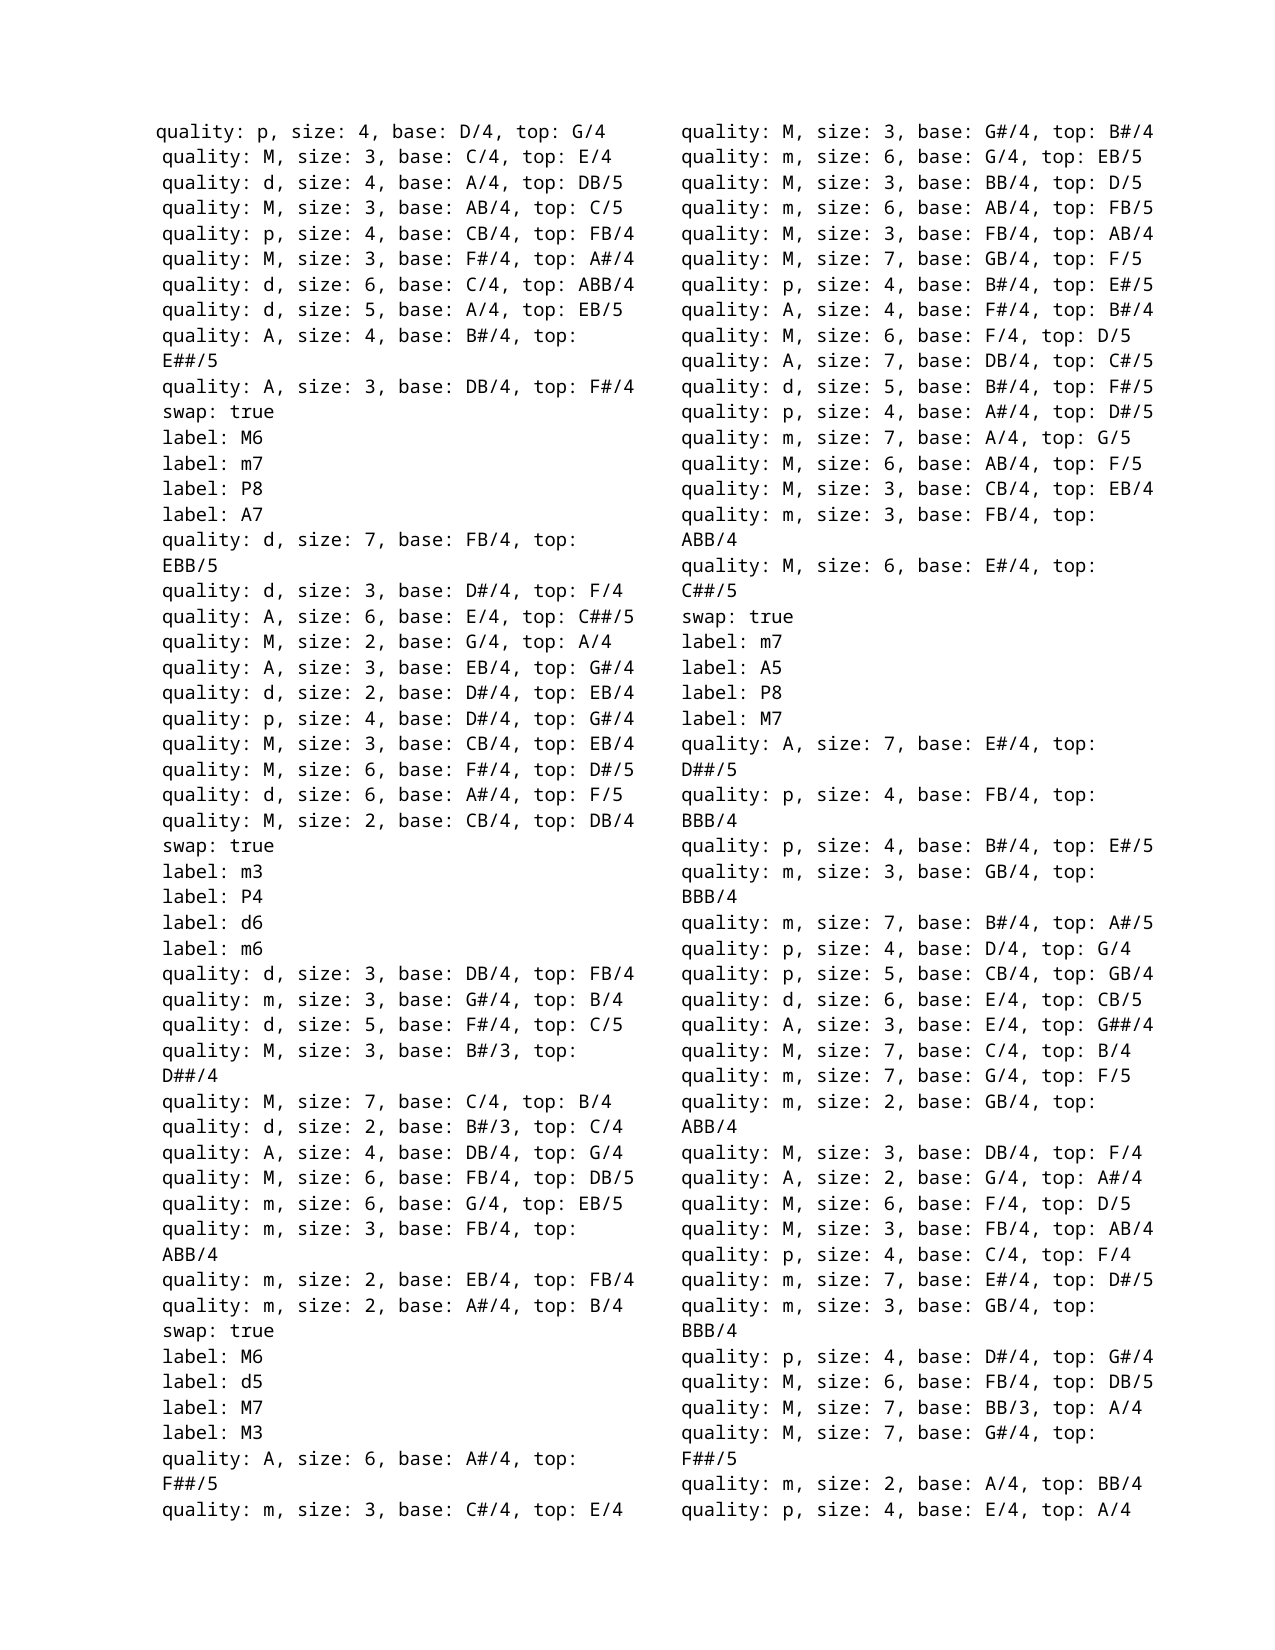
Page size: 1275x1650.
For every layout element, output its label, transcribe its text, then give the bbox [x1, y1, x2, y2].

text quality: d, size: 6, base: C/4, top: ABB/4 [162, 271, 637, 297]
text quality: m, size: 7, base: B#/4, top: A#/5 [681, 909, 1157, 935]
text swap: true [162, 1318, 637, 1343]
text quality: m, size: 6, base: G/4, top: EB/5 [681, 144, 1157, 169]
text swap: true [162, 399, 637, 424]
text quality: A, size: 6, base: A#/4, top: F##/5 [162, 1445, 637, 1496]
text quality: m, size: 3, base: FB/4, top: ABB/4 [681, 501, 1157, 552]
text label: P4 [162, 884, 637, 909]
text label: A7 [162, 501, 637, 526]
text quality: d, size: 5, base: B#/4, top: F#/5 [681, 373, 1157, 399]
text quality: M, size: 2, base: CB/4, top: DB/4 [162, 807, 637, 833]
text quality: m, size: 2, base: EB/4, top: FB/4 [162, 1267, 637, 1292]
text quality: p, size: 4, base: D/4, top: G/4 [681, 935, 1157, 960]
text quality: m, size: 7, base: E#/4, top: D#/5 [681, 1267, 1157, 1292]
text quality: m, size: 3, base: FB/4, top: ABB/4 [162, 1216, 637, 1267]
text quality: p, size: 4, base: FB/4, top: BBB/4 [681, 782, 1157, 833]
text label: P8 [162, 475, 637, 501]
text quality: M, size: 3, base: G#/4, top: B#/4 [681, 118, 1157, 144]
text quality: A, size: 3, base: EB/4, top: G#/4 [162, 654, 637, 679]
text quality: A, size: 7, base: E#/4, top: D##/5 [681, 731, 1157, 782]
text quality: p, size: 4, base: D#/4, top: G#/4 [162, 705, 637, 731]
text quality: m, size: 6, base: G/4, top: EB/5 [162, 1190, 637, 1216]
text quality: d, size: 2, base: B#/3, top: C/4 [162, 1113, 637, 1139]
text quality: m, size: 3, base: GB/4, top: BBB/4 [681, 1292, 1157, 1343]
text quality: M, size: 7, base: C/4, top: B/4 [162, 1088, 637, 1113]
text quality: M, size: 3, base: AB/4, top: C/5 [162, 195, 637, 220]
text quality: M, size: 3, base: CB/4, top: EB/4 [681, 475, 1157, 501]
text quality: d, size: 3, base: DB/4, top: FB/4 [162, 960, 637, 986]
text quality: m, size: 2, base: A#/4, top: B/4 [162, 1292, 637, 1318]
text quality: M, size: 6, base: FB/4, top: DB/5 [681, 1369, 1157, 1394]
text quality: m, size: 7, base: G/4, top: F/5 [681, 1062, 1157, 1088]
text quality: m, size: 3, base: G#/4, top: B/4 [162, 986, 637, 1011]
text quality: p, size: 4, base: CB/4, top: FB/4 [162, 220, 637, 246]
text quality: M, size: 7, base: C/4, top: B/4 [681, 1037, 1157, 1062]
text label: M6 [162, 424, 637, 450]
text label: m7 [162, 450, 637, 475]
text quality: M, size: 3, base: F#/4, top: A#/4 [162, 246, 637, 271]
text quality: A, size: 4, base: B#/4, top: E##/5 [162, 322, 637, 373]
text quality: M, size: 6, base: E#/4, top: C##/5 [681, 552, 1157, 603]
text label: P8 [681, 679, 1157, 705]
text label: m6 [162, 935, 637, 960]
text quality: p, size: 4, base: D#/4, top: G#/4 [681, 1343, 1157, 1369]
text quality: A, size: 2, base: G/4, top: A#/4 [681, 1164, 1157, 1190]
text quality: A, size: 3, base: DB/4, top: F#/4 [162, 373, 637, 399]
text quality: M, size: 6, base: F/4, top: D/5 [681, 322, 1157, 348]
text quality: p, size: 4, base: D/4, top: G/4 [156, 118, 637, 144]
text quality: d, size: 5, base: A/4, top: EB/5 [162, 297, 637, 322]
text quality: A, size: 6, base: E/4, top: C##/5 [162, 603, 637, 628]
text quality: M, size: 6, base: FB/4, top: DB/5 [162, 1164, 637, 1190]
text label: M3 [162, 1420, 637, 1445]
text quality: M, size: 7, base: BB/3, top: A/4 [681, 1394, 1157, 1420]
text quality: m, size: 2, base: GB/4, top: ABB/4 [681, 1088, 1157, 1139]
text quality: m, size: 7, base: A/4, top: G/5 [681, 424, 1157, 450]
text quality: M, size: 7, base: GB/4, top: F/5 [681, 246, 1157, 271]
text label: M7 [681, 705, 1157, 731]
text quality: M, size: 3, base: DB/4, top: F/4 [681, 1139, 1157, 1164]
text quality: p, size: 5, base: CB/4, top: GB/4 [681, 960, 1157, 986]
text quality: M, size: 3, base: B#/3, top: D##/4 [162, 1037, 637, 1088]
text quality: m, size: 3, base: GB/4, top: BBB/4 [681, 858, 1157, 909]
text swap: true [681, 603, 1157, 628]
text quality: d, size: 5, base: F#/4, top: C/5 [162, 1011, 637, 1037]
text quality: A, size: 3, base: E/4, top: G##/4 [681, 1011, 1157, 1037]
text quality: d, size: 4, base: A/4, top: DB/5 [162, 169, 637, 195]
text quality: d, size: 2, base: D#/4, top: EB/4 [162, 679, 637, 705]
text label: m3 [162, 858, 637, 884]
text quality: A, size: 4, base: DB/4, top: G/4 [162, 1139, 637, 1164]
text quality: m, size: 6, base: AB/4, top: FB/5 [681, 195, 1157, 220]
text quality: m, size: 2, base: A/4, top: BB/4 [681, 1471, 1157, 1496]
text quality: A, size: 4, base: F#/4, top: B#/4 [681, 297, 1157, 322]
text quality: p, size: 4, base: B#/4, top: E#/5 [681, 833, 1157, 858]
text label: A5 [681, 654, 1157, 679]
text quality: M, size: 3, base: CB/4, top: EB/4 [162, 731, 637, 756]
text quality: p, size: 4, base: A#/4, top: D#/5 [681, 399, 1157, 424]
text label: d6 [162, 909, 637, 935]
text quality: M, size: 3, base: FB/4, top: AB/4 [681, 1216, 1157, 1241]
text quality: p, size: 4, base: C/4, top: F/4 [681, 1241, 1157, 1267]
text quality: d, size: 6, base: E/4, top: CB/5 [681, 986, 1157, 1011]
text quality: m, size: 3, base: C#/4, top: E/4 [162, 1496, 637, 1522]
text label: m7 [681, 628, 1157, 654]
text quality: d, size: 6, base: A#/4, top: F/5 [162, 782, 637, 807]
text quality: M, size: 2, base: G/4, top: A/4 [162, 628, 637, 654]
text quality: p, size: 4, base: B#/4, top: E#/5 [681, 271, 1157, 297]
text quality: A, size: 7, base: DB/4, top: C#/5 [681, 348, 1157, 373]
text quality: M, size: 6, base: F#/4, top: D#/5 [162, 756, 637, 782]
text quality: p, size: 4, base: E/4, top: A/4 [681, 1496, 1157, 1522]
text quality: M, size: 3, base: FB/4, top: AB/4 [681, 220, 1157, 246]
text quality: d, size: 7, base: FB/4, top: EBB/5 [162, 526, 637, 577]
text quality: M, size: 3, base: C/4, top: E/4 [162, 144, 637, 169]
text quality: M, size: 6, base: AB/4, top: F/5 [681, 450, 1157, 475]
text swap: true [162, 833, 637, 858]
text quality: M, size: 7, base: G#/4, top: F##/5 [681, 1420, 1157, 1471]
text quality: M, size: 3, base: BB/4, top: D/5 [681, 169, 1157, 195]
text label: d5 [162, 1369, 637, 1394]
text label: M6 [162, 1343, 637, 1369]
text quality: d, size: 3, base: D#/4, top: F/4 [162, 577, 637, 603]
text quality: M, size: 6, base: F/4, top: D/5 [681, 1190, 1157, 1216]
text label: M7 [162, 1394, 637, 1420]
